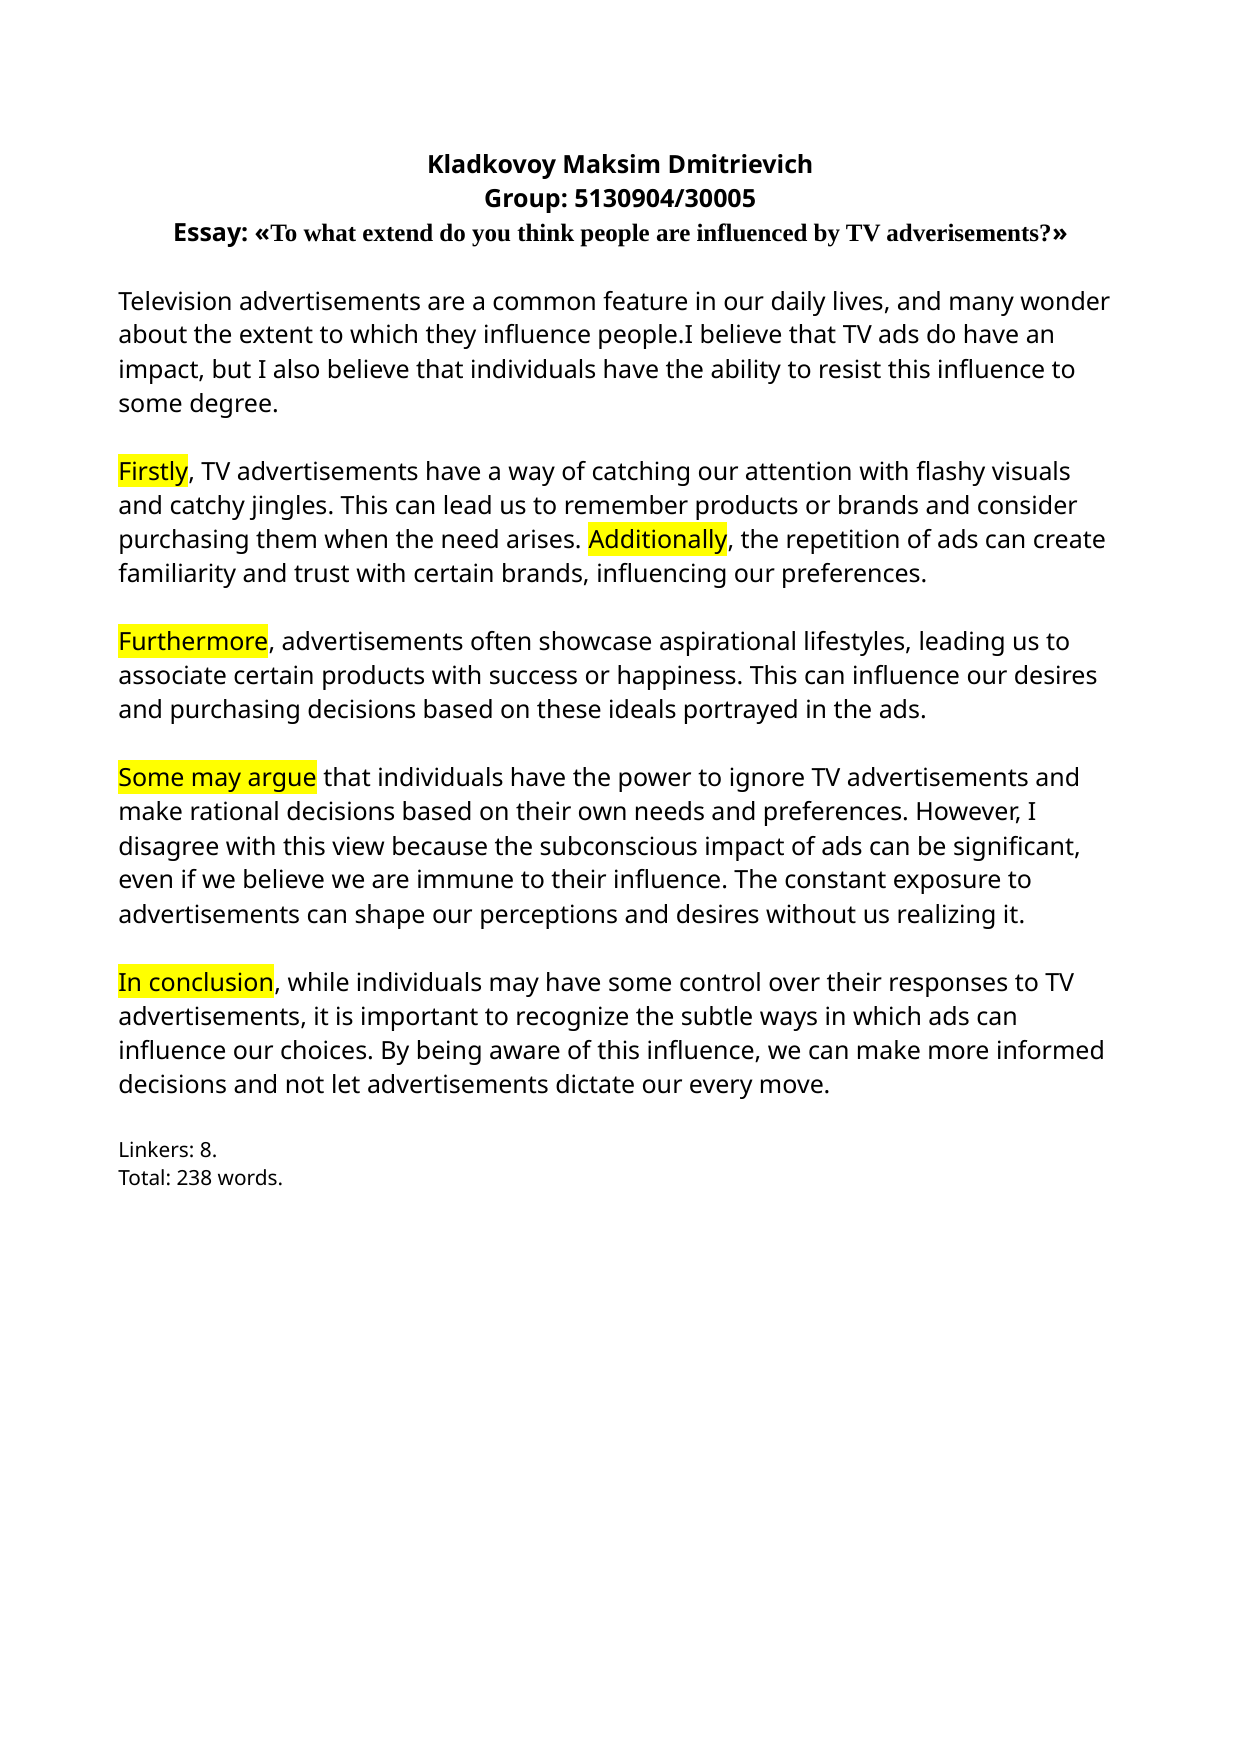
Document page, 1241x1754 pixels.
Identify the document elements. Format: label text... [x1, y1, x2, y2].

text Furthermore, advertisements often showcase aspirational lifestyles, leading us to associate certain products with success or happiness. This can influence our desires and purchasing decisions based on these ideals portrayed in the ads. [118, 624, 1122, 726]
text Kladkovoy Maksim Dmitrievich [118, 147, 1122, 181]
text Television advertisements are a common feature in our daily lives, and many wonder about the extent to which they influence people.I believe that TV ads do have an impact, but I also believe that individuals have the ability to resist this influence to some degree. [118, 283, 1122, 419]
text In conclusion, while individuals may have some control over their responses to TV advertisements, it is important to recognize the subtle ways in which ads can influence our choices. By being aware of this influence, we can make more informed decisions and not let advertisements dictate our every move. [118, 964, 1122, 1101]
text Linkers: 8. [118, 1135, 1122, 1163]
text Essay: «To what extend do you think people are influenced by TV adverisements?» [118, 215, 1122, 249]
text Total: 238 words. [118, 1163, 1122, 1192]
text Some may argue that individuals have the power to ignore TV advertisements and make rational decisions based on their own needs and preferences. However, I disagree with this view because the subconscious impact of ads can be significant, even if we believe we are immune to their influence. The constant exposure to advertisements can shape our perceptions and desires without us realizing it. [118, 760, 1122, 930]
text Group: 5130904/30005 [118, 181, 1122, 215]
text Firstly, TV advertisements have a way of catching our attention with flashy visuals and catchy jingles. This can lead us to remember products or brands and consider purchasing them when the need arises. Additionally, the repetition of ads can create familiarity and trust with certain brands, influencing our preferences. [118, 453, 1122, 590]
